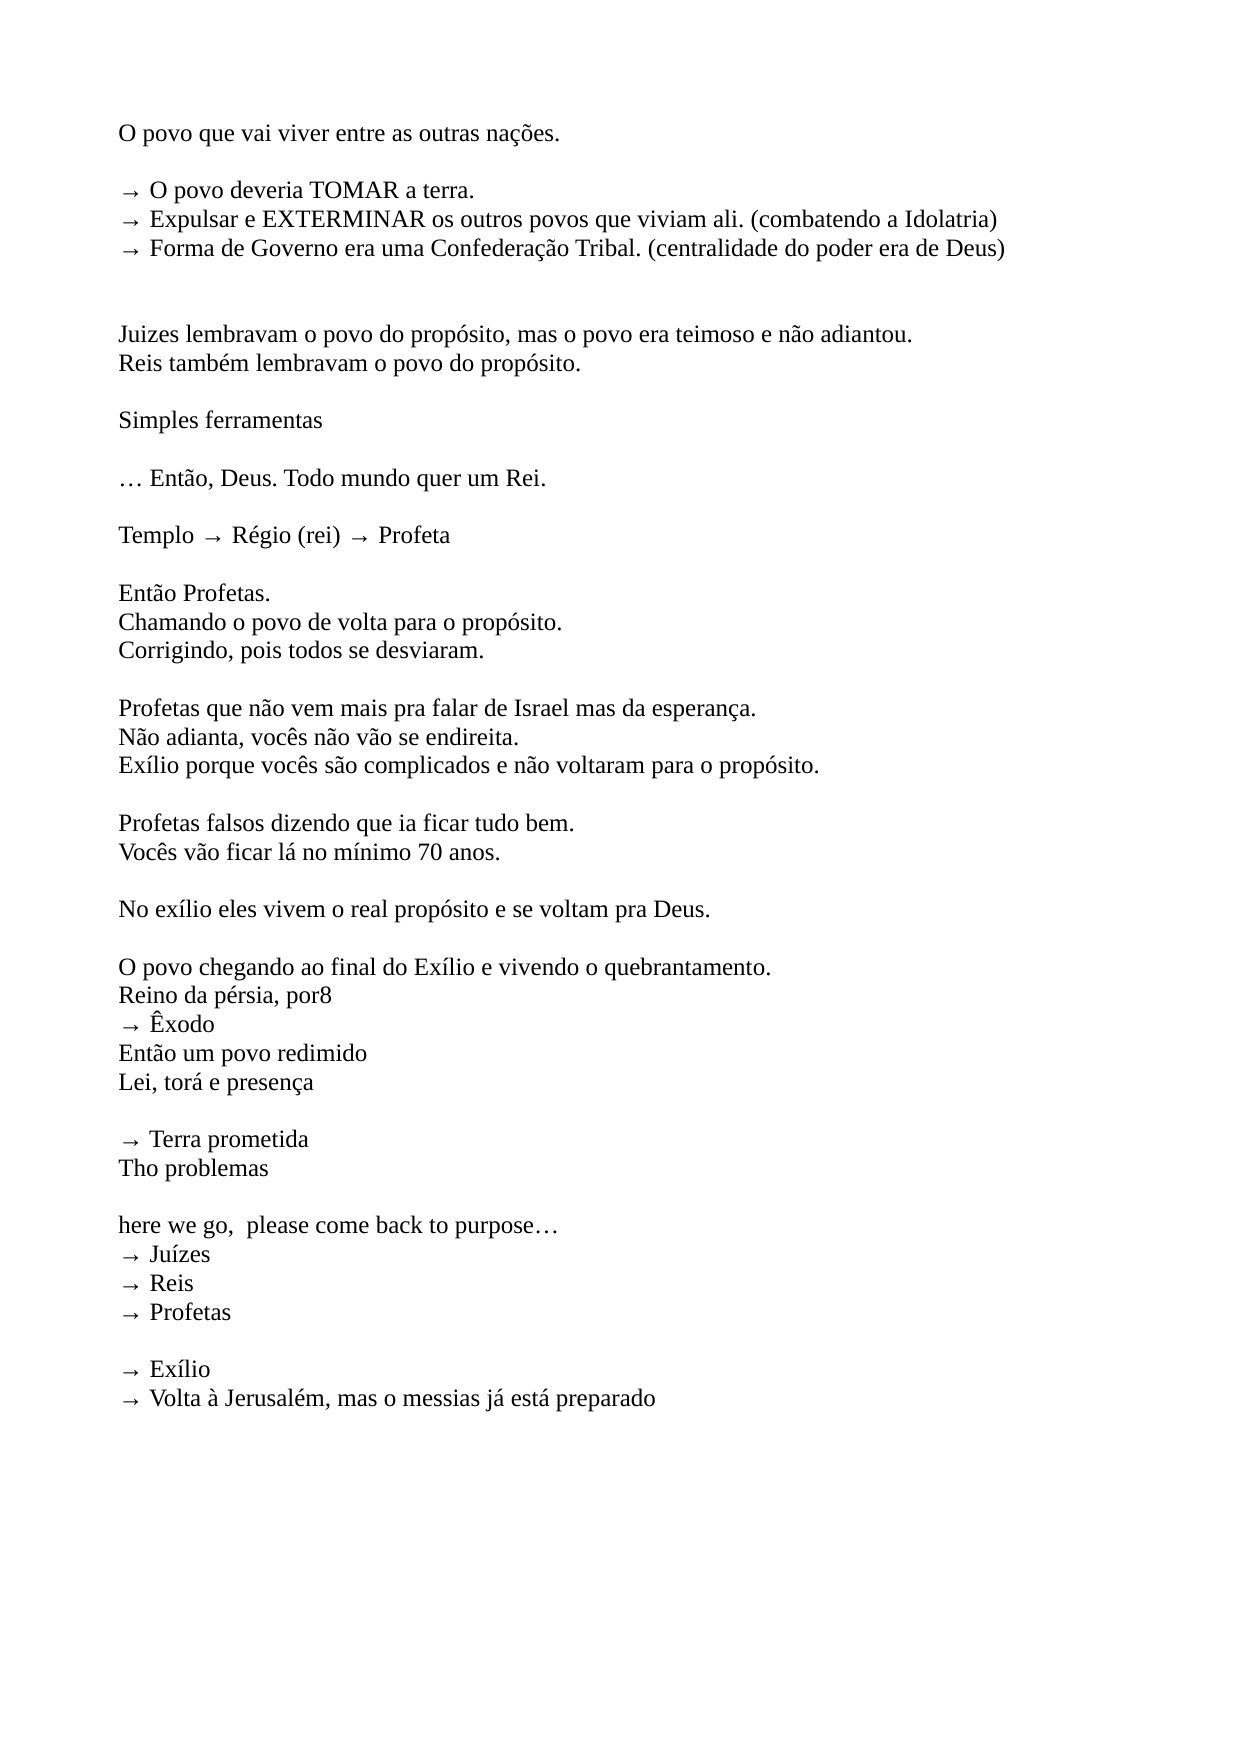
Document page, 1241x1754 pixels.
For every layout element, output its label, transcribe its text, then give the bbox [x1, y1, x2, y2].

text Profetas falsos dizendo que ia ficar tudo bem. [118, 808, 1122, 837]
text … Então, Deus. Todo mundo quer um Rei. [118, 463, 1122, 492]
text → Expulsar e EXTERMINAR os outros povos que viviam ali. (combatendo a Idolatria) [118, 204, 1122, 233]
text Templo → Régio (rei) → Profeta [118, 521, 1122, 549]
text → Terra prometida [118, 1124, 1122, 1153]
text O povo que vai viver entre as outras nações. [118, 118, 1122, 147]
text Lei, torá e presença [118, 1067, 1122, 1096]
text No exílio eles vivem o real propósito e se voltam pra Deus. [118, 894, 1122, 923]
text O povo chegando ao final do Exílio e vivendo o quebrantamento. [118, 952, 1122, 981]
text → Volta à Jerusalém, mas o messias já está preparado [118, 1383, 1122, 1412]
text Chamando o povo de volta para o propósito. [118, 607, 1122, 636]
text Não adianta, vocês não vão se endireita. [118, 722, 1122, 751]
text Reino da pérsia, por8 [118, 981, 1122, 1009]
text → Profetas [118, 1297, 1122, 1326]
text Vocês vão ficar lá no mínimo 70 anos. [118, 837, 1122, 866]
text here we go, please come back to purpose… [118, 1211, 1122, 1239]
text Juizes lembravam o povo do propósito, mas o povo era teimoso e não adiantou. [118, 319, 1122, 348]
text → Êxodo [118, 1009, 1122, 1038]
text Então Profetas. [118, 578, 1122, 607]
text Simples ferramentas [118, 406, 1122, 434]
text Exílio porque vocês são complicados e não voltaram para o propósito. [118, 751, 1122, 779]
text Corrigindo, pois todos se desviaram. [118, 636, 1122, 664]
text Reis também lembravam o povo do propósito. [118, 348, 1122, 377]
text → O povo deveria TOMAR a terra. [118, 176, 1122, 204]
text → Juízes [118, 1239, 1122, 1268]
text Então um povo redimido [118, 1038, 1122, 1067]
text → Exílio [118, 1354, 1122, 1383]
text Profetas que não vem mais pra falar de Israel mas da esperança. [118, 693, 1122, 722]
text → Reis [118, 1268, 1122, 1297]
text Tho problemas [118, 1153, 1122, 1182]
text → Forma de Governo era uma Confederação Tribal. (centralidade do poder era de Deus) [118, 233, 1122, 262]
